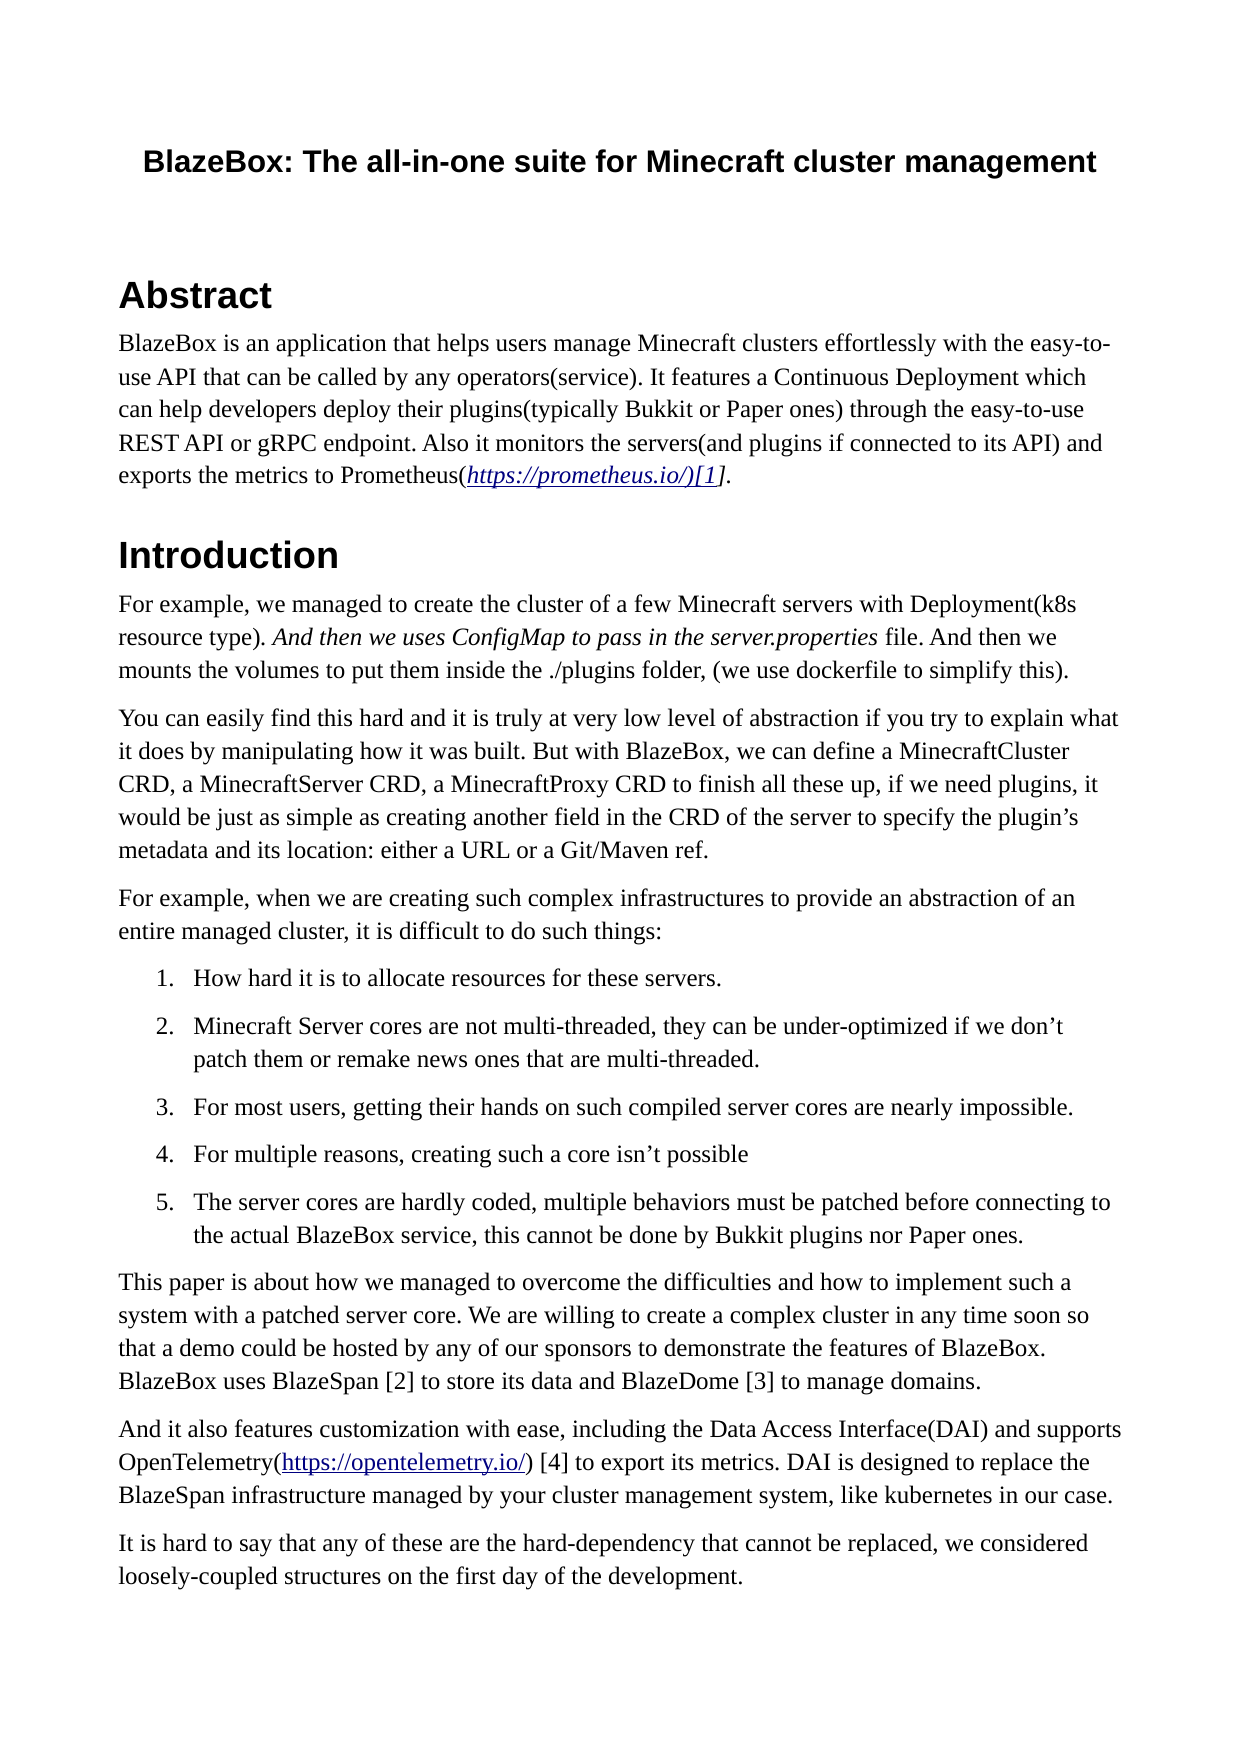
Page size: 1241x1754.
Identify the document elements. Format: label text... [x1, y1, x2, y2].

list Minecraft Server cores are not multi-threaded, they can be under-optimized if we don’t patch them or remake news ones that are multi-threaded. [156, 1011, 1122, 1073]
text This paper is about how we managed to overcome the difficulties and how to implement such a system with a patched server core. We are willing to create a complex cluster in any time soon so that a demo could be hosted by any of our sponsors to demonstrate the features of BlazeBox. BlazeBox uses BlazeSpan [2] to store its data and BlazeDome [3] to manage domains. [118, 1267, 1122, 1395]
text For example, we managed to create the cluster of a few Minecraft servers with Deployment(k8s resource type). And then we uses ConfigMap to pass in the server.properties file. And then we mounts the volumes to put them inside the ./plugins folder, (we use dockerfile to simplify this). [118, 589, 1122, 684]
text You can easily find this hard and it is truly at very low level of abstraction if you try to explain what it does by manipulating how it was built. But with BlazeBox, we can define a MinecraftCluster CRD, a MinecraftServer CRD, a MinecraftProxy CRD to finish all these up, if we need plugins, it would be just as simple as creating another field in the CRD of the server to specify the plugin’s metadata and its location: either a URL or a Git/Maven ref. [118, 703, 1122, 864]
text And it also features customization with ease, including the Data Access Interface(DAI) and supports OpenTelemetry(https://opentelemetry.io/) [4] to export its metrics. DAI is designed to replace the BlazeSpan infrastructure managed by your cluster management system, like kubernetes in our case. [118, 1414, 1122, 1509]
list How hard it is to allocate resources for these servers. [156, 963, 1122, 992]
list For most users, getting their hands on such compiled server cores are nearly impossible. [156, 1092, 1122, 1120]
text For example, when we are creating such complex infrastructures to provide an abstraction of an entire managed cluster, it is difficult to do such things: [118, 883, 1122, 944]
subtitle Introduction [118, 533, 1122, 577]
text BlazeBox is an application that helps users manage Minecraft clusters effortlessly with the easy-to-use API that can be called by any operators(service). It features a Continuous Deployment which can help developers deploy their plugins(typically Bukkit or Paper ones) through the easy-to-use REST API or gRPC endpoint. Also it monitors the servers(and plugins if connected to its API) and exports the metrics to Prometheus(https://prometheus.io/)[1]. [118, 328, 1122, 489]
subtitle Abstract [118, 272, 1122, 316]
text It is hard to say that any of these are the hard-dependency that cannot be replaced, we considered loosely-coupled structures on the first day of the development. [118, 1528, 1122, 1589]
title BlazeBox: The all-in-one suite for Minecraft cluster management [118, 143, 1122, 179]
list The server cores are hardly coded, multiple behaviors must be patched before connecting to the actual BlazeBox service, this cannot be done by Bukkit plugins nor Paper ones. [156, 1187, 1122, 1248]
list For multiple reasons, creating such a core isn’t possible [156, 1139, 1122, 1168]
